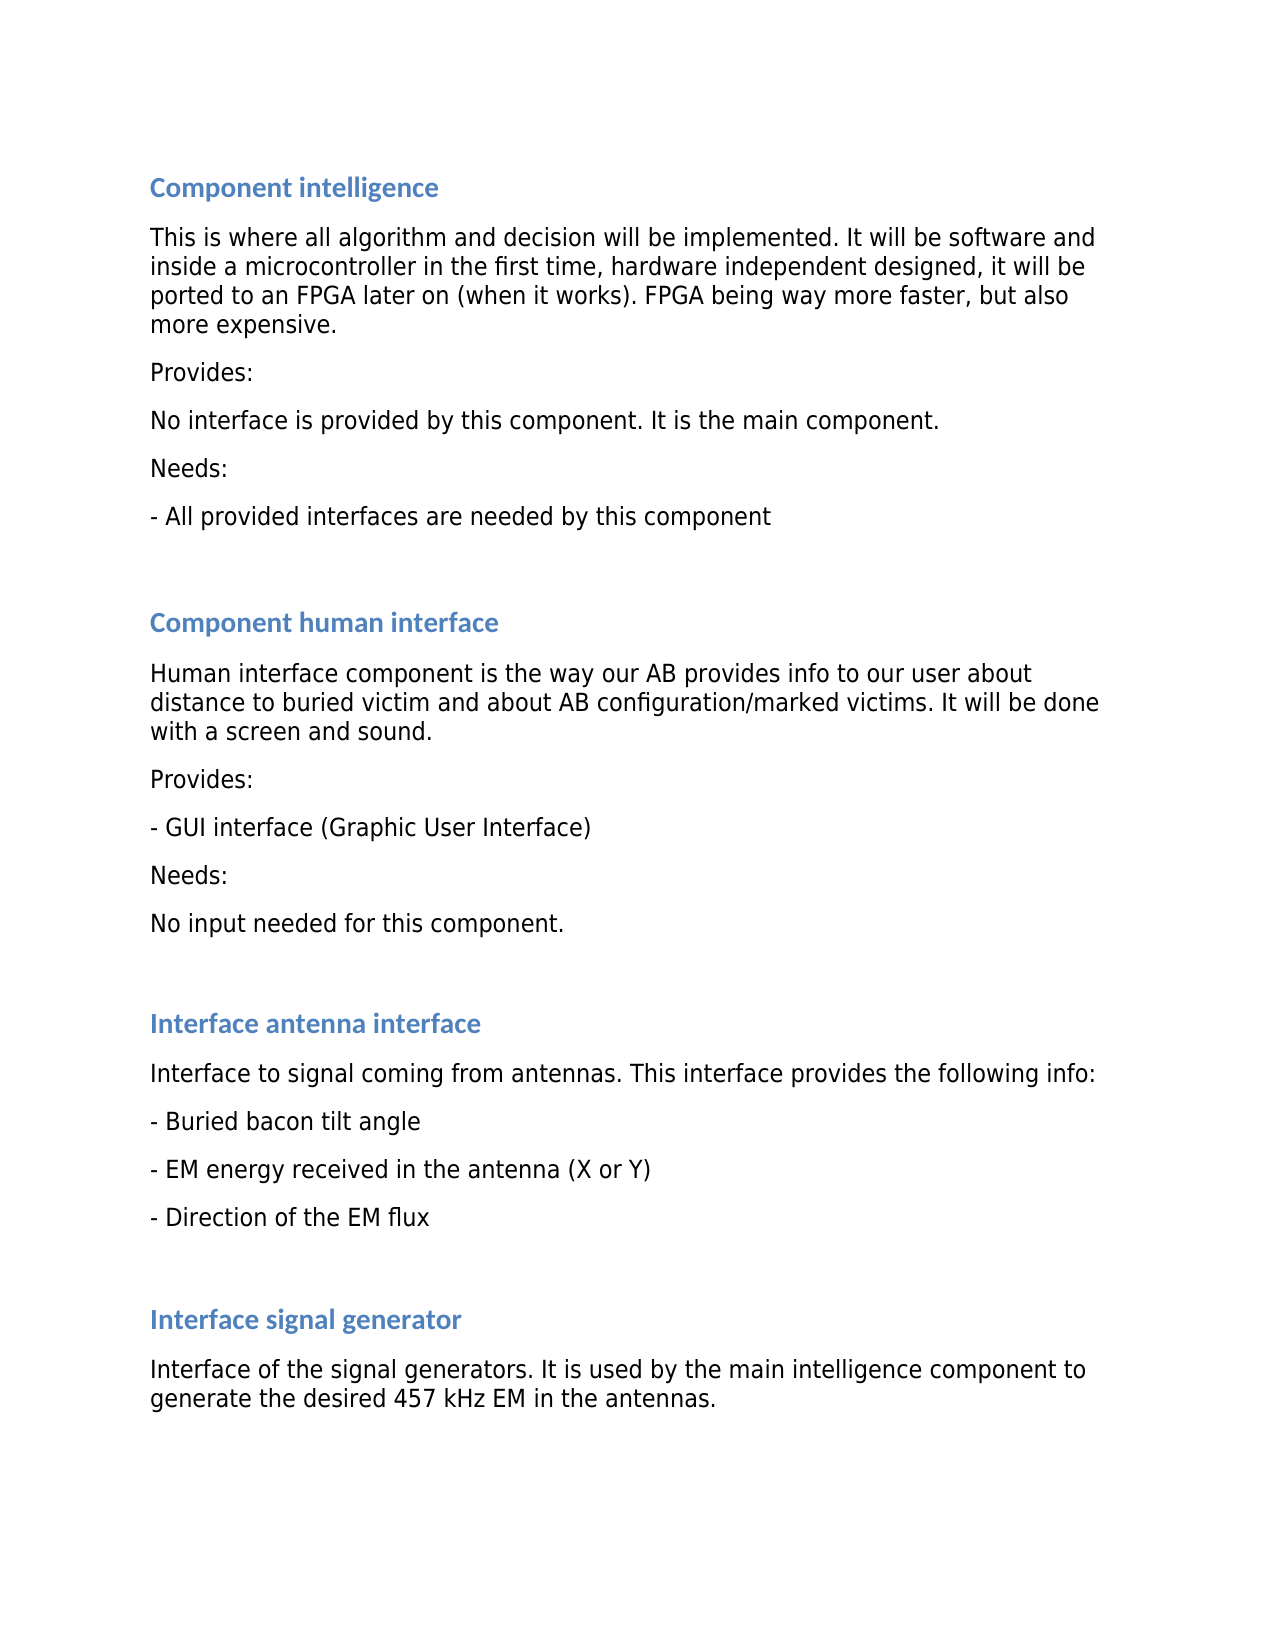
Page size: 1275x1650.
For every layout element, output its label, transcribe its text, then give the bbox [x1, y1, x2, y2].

text Component human interface [150, 604, 1125, 640]
text Human interface component is the way our AB provides info to our user about distance to buried victim and about AB configuration/marked victims. It will be done with a screen and sound. [150, 659, 1125, 746]
text No interface is provided by this component. It is the main component. [150, 406, 1125, 436]
text No input needed for this component. [150, 909, 1125, 938]
text - Buried bacon tilt angle [150, 1107, 1125, 1136]
text This is where all algorithm and decision will be implemented. It will be software and inside a microcontroller in the first time, hardware independent designed, it will be ported to an FPGA later on (when it works). FPGA being way more faster, but also more expensive. [150, 223, 1125, 340]
text - Direction of the EM flux [150, 1203, 1125, 1232]
text Needs: [150, 861, 1125, 890]
subtitle Interface signal generator [150, 1301, 1125, 1336]
text Provides: [150, 765, 1125, 794]
text Component intelligence [150, 169, 1125, 204]
text - GUI interface (Graphic User Interface) [150, 813, 1125, 842]
text Interface of the signal generators. It is used by the main intelligence component to generate the desired 457 kHz EM in the antennas. [150, 1355, 1125, 1413]
text - All provided interfaces are needed by this component [150, 502, 1125, 531]
text Provides: [150, 358, 1125, 388]
text Needs: [150, 454, 1125, 483]
text Interface to signal coming from antennas. This interface provides the following info: [150, 1059, 1125, 1088]
text Interface antenna interface [150, 1005, 1125, 1040]
text - EM energy received in the antenna (X or Y) [150, 1155, 1125, 1184]
